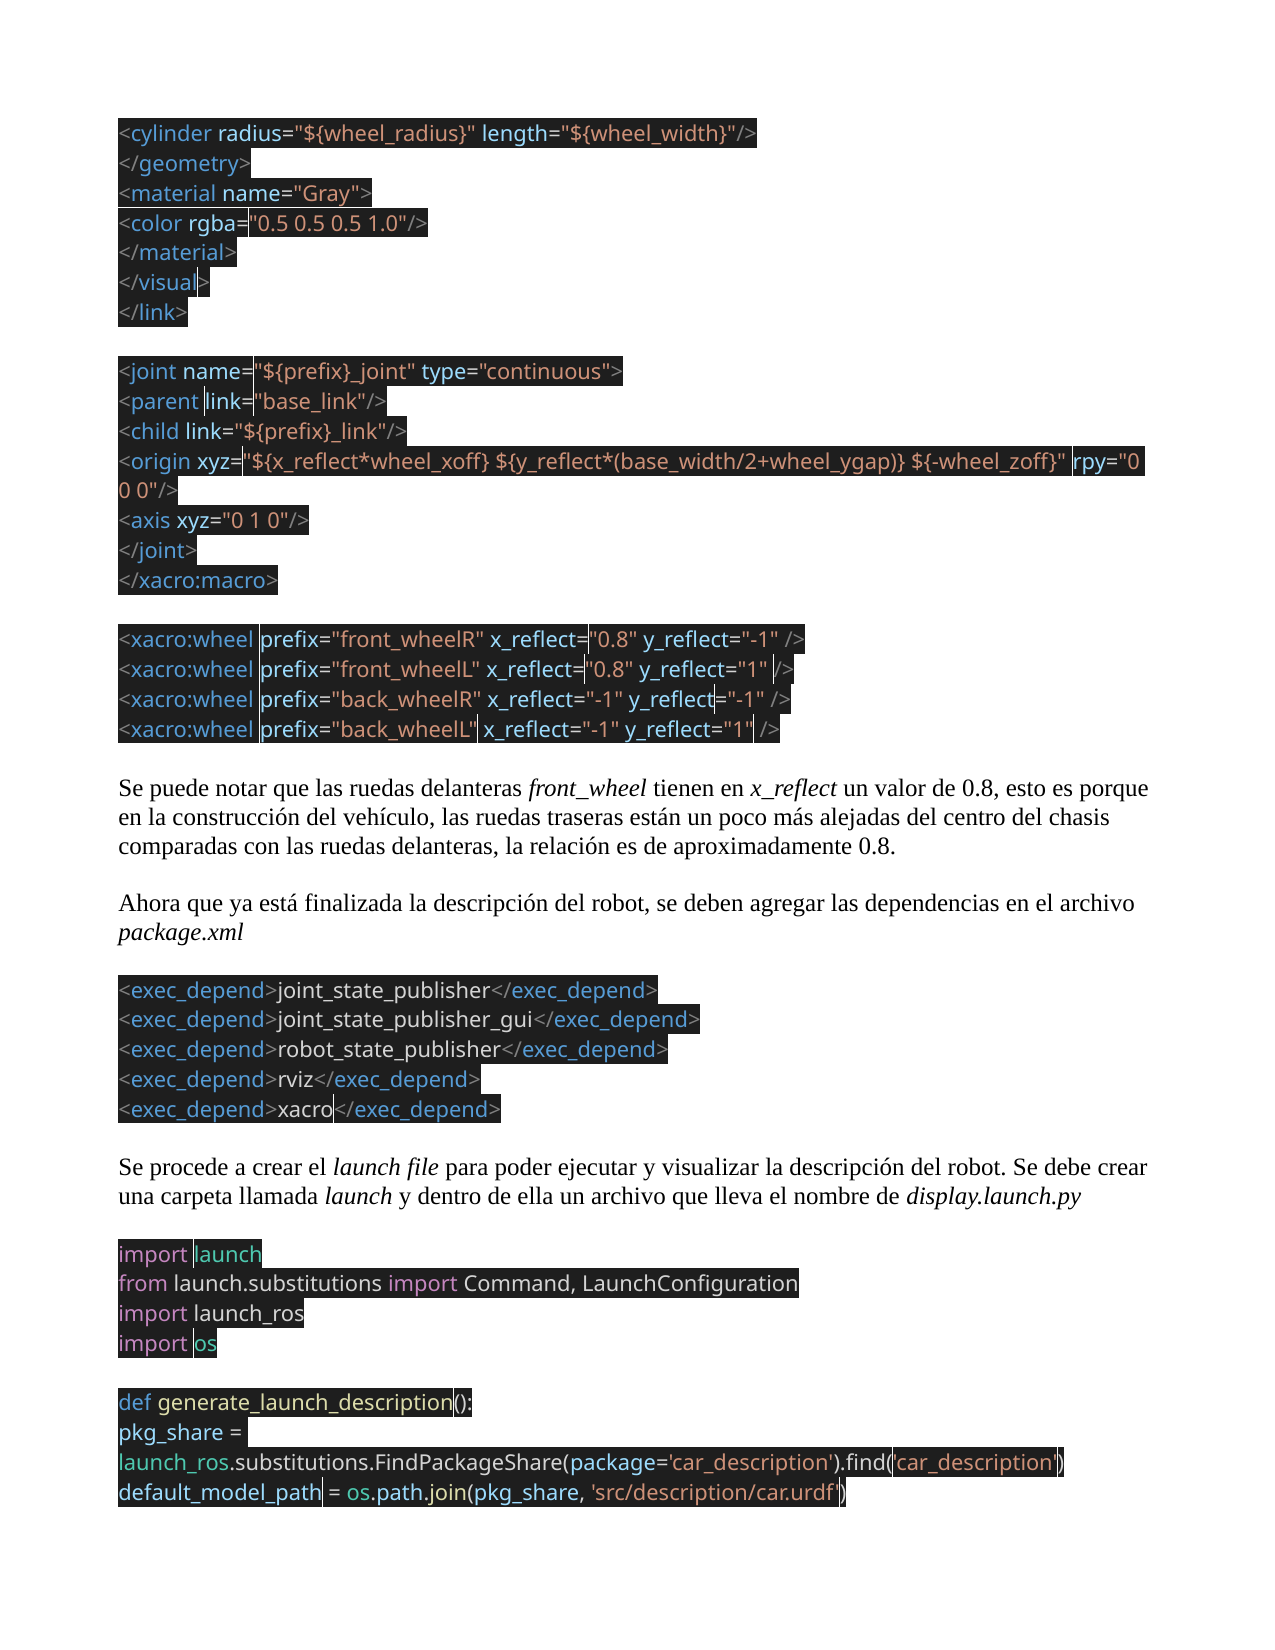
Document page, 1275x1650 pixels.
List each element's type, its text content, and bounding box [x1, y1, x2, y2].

text <color rgba="0.5 0.5 0.5 1.0"/> [118, 207, 1157, 237]
text </material> [118, 237, 1157, 267]
text <xacro:wheel prefix="back_wheelL" x_reflect="-1" y_reflect="1" /> [118, 714, 1157, 743]
text <xacro:wheel prefix="front_wheelR" x_reflect="0.8" y_reflect="-1" /> [118, 624, 1157, 654]
text Se procede a crear el launch file para poder ejecutar y visualizar la descripción del robot. Se debe crear una carpeta llamada launch y dentro de ella un archivo que lleva el nombre de display.launch.py [118, 1152, 1157, 1210]
text Ahora que ya está finalizada la descripción del robot, se deben agregar las dependencias en el archivo package.xml [118, 888, 1157, 946]
text Se puede notar que las ruedas delanteras front_wheel tienen en x_reflect un valor de 0.8, esto es porque en la construcción del vehículo, las ruedas traseras están un poco más alejadas del centro del chasis comparadas con las ruedas delanteras, la relación es de aproximadamente 0.8. [118, 773, 1157, 859]
text <exec_depend>xacro</exec_depend> [118, 1094, 1157, 1123]
text <axis xyz="0 1 0"/> [118, 505, 1157, 535]
text <origin xyz="${x_reflect*wheel_xoff} ${y_reflect*(base_width/2+wheel_ygap)} ${-wheel_zoff}" rpy="0 0 0"/> [118, 446, 1157, 505]
text <material name="Gray"> [118, 178, 1157, 207]
text </visual> [118, 267, 1157, 297]
text </geometry> [118, 148, 1157, 178]
text default_model_path = os.path.join(pkg_share, 'src/description/car.urdf') [118, 1477, 1157, 1507]
text from launch.substitutions import Command, LaunchConfiguration [118, 1268, 1157, 1298]
text </link> [118, 297, 1157, 327]
text <cylinder radius="${wheel_radius}" length="${wheel_width}"/> [118, 118, 1157, 148]
text pkg_share = launch_ros.substitutions.FindPackageShare(package='car_description').find('car_description') [118, 1417, 1157, 1477]
text <xacro:wheel prefix="front_wheelL" x_reflect="0.8" y_reflect="1" /> [118, 654, 1157, 684]
text import launch [118, 1238, 1157, 1268]
text </xacro:macro> [118, 565, 1157, 595]
text <exec_depend>joint_state_publisher_gui</exec_depend> [118, 1004, 1157, 1034]
text def generate_launch_description(): [118, 1387, 1157, 1417]
text import os [118, 1328, 1157, 1358]
text <exec_depend>robot_state_publisher</exec_depend> [118, 1034, 1157, 1064]
text <joint name="${prefix}_joint" type="continuous"> [118, 356, 1157, 386]
text <exec_depend>joint_state_publisher</exec_depend> [118, 974, 1157, 1004]
text import launch_ros [118, 1298, 1157, 1328]
text <child link="${prefix}_link"/> [118, 416, 1157, 446]
text <xacro:wheel prefix="back_wheelR" x_reflect="-1" y_reflect="-1" /> [118, 684, 1157, 714]
text <parent link="base_link"/> [118, 386, 1157, 416]
text <exec_depend>rviz</exec_depend> [118, 1064, 1157, 1094]
text </joint> [118, 535, 1157, 565]
